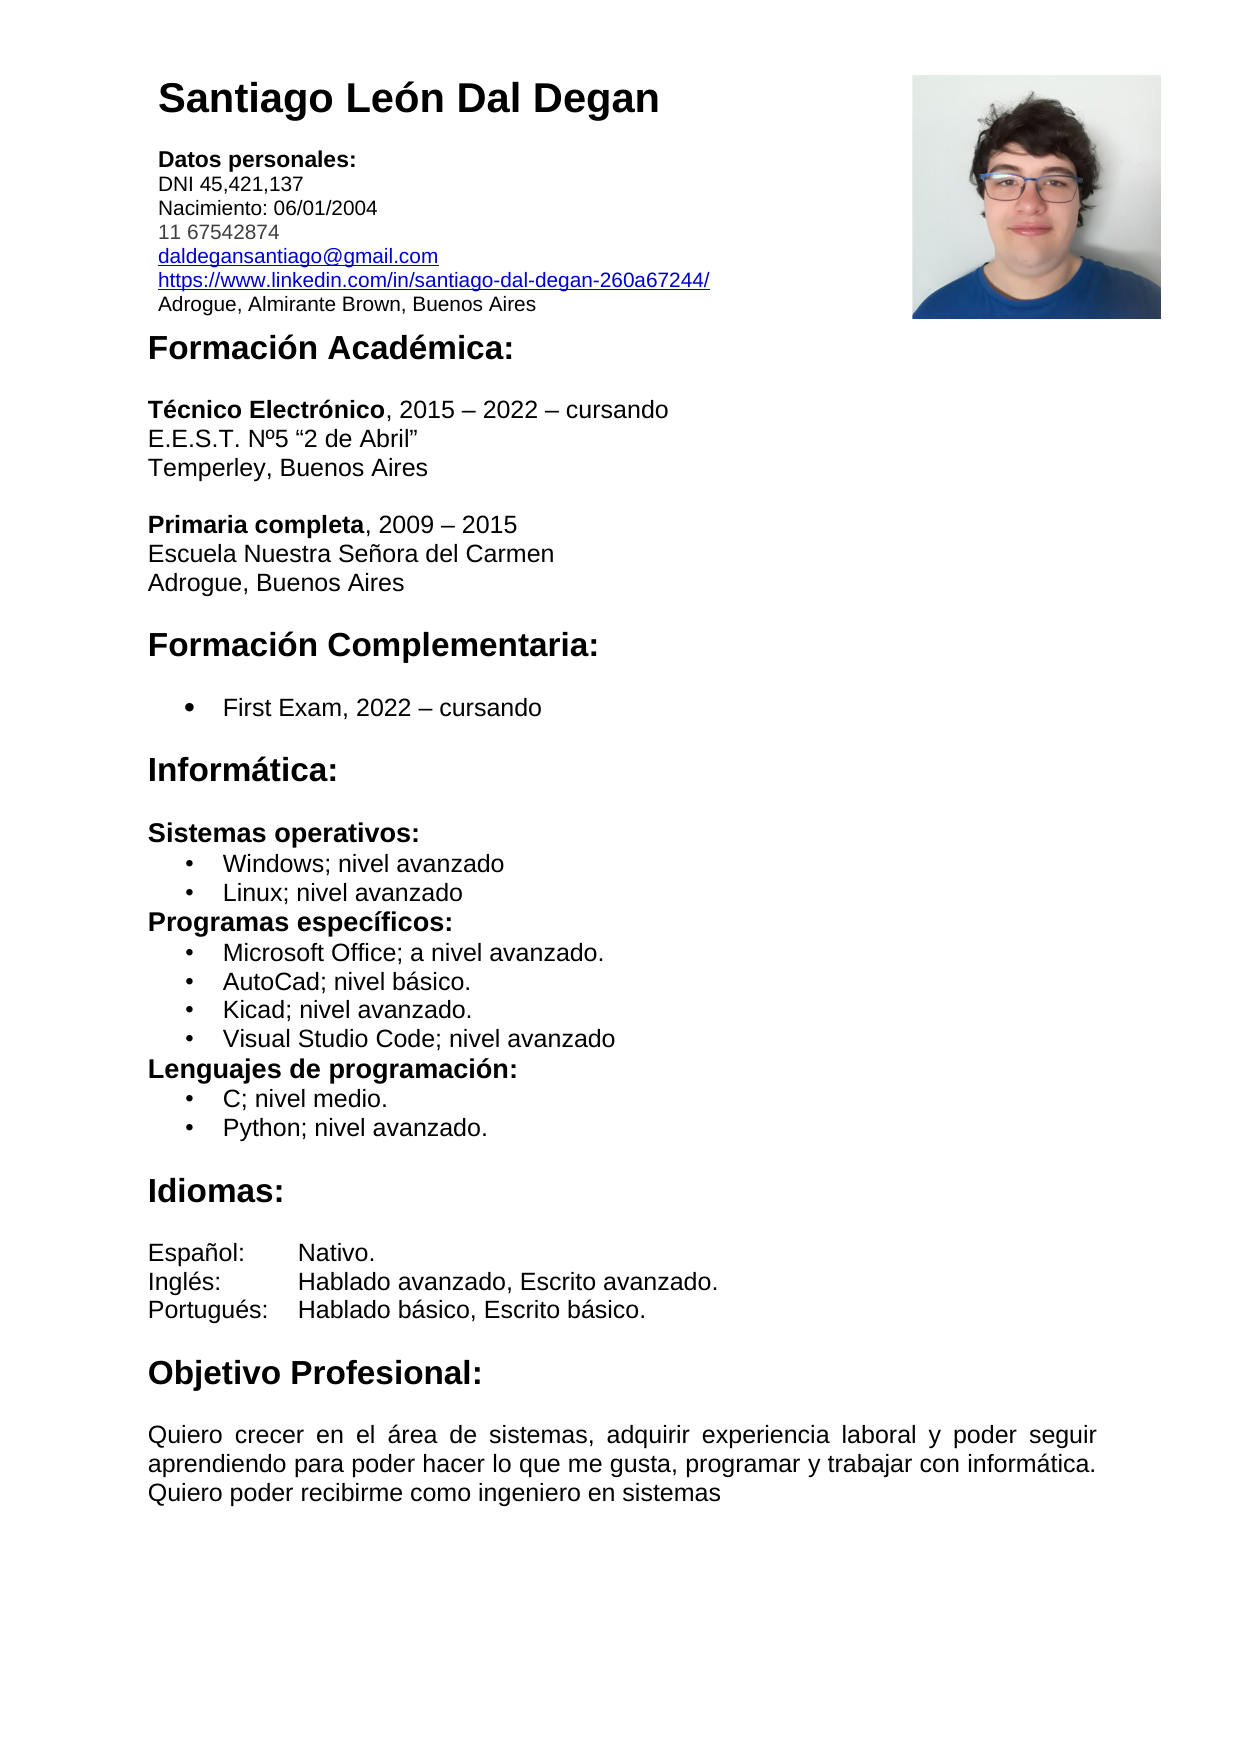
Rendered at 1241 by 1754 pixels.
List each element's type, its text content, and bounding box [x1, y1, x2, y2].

text Temperley, Buenos Aires [148, 453, 1098, 482]
text Quiero crecer en el área de sistemas, adquirir experiencia laboral y poder seguir aprendiendo para poder hacer lo que me gusta, programar y trabajar con informática. Quiero poder recibirme como ingeniero en sistemas [148, 1391, 1098, 1506]
list C; nivel medio. [185, 1084, 1098, 1113]
list Linux; nivel avanzado [185, 878, 1098, 906]
list First Exam, 2022 – cursando [185, 693, 1098, 722]
text Lenguajes de programación: [148, 1053, 1098, 1084]
text Nacimiento: 06/01/2004 [158, 196, 888, 220]
text Sistemas operativos: [148, 817, 1098, 849]
text Datos personales: [158, 146, 888, 172]
text Adrogue, Buenos Aires [148, 568, 1098, 597]
list Windows; nivel avanzado [185, 849, 1098, 878]
text Formación Académica: [148, 328, 1098, 367]
text 11 67542874 [158, 220, 888, 244]
text Portugués: Hablado básico, Escrito básico. [148, 1296, 1098, 1324]
list Kicad; nivel avanzado. [185, 995, 1098, 1024]
text Técnico Electrónico, 2015 – 2022 – cursando [148, 367, 1098, 424]
list AutoCad; nivel básico. [185, 967, 1098, 995]
text DNI 45,421,137 [158, 172, 888, 196]
text Formación Complementaria: [148, 626, 1098, 664]
text https://www.linkedin.com/in/santiago-dal-degan-260a67244/ [158, 268, 888, 292]
text Escuela Nuestra Señora del Carmen [148, 539, 1098, 568]
text E.E.S.T. Nº5 “2 de Abril” [148, 424, 1098, 453]
text Adrogue, Almirante Brown, Buenos Aires [158, 292, 888, 316]
text Inglés: Hablado avanzado, Escrito avanzado. [148, 1267, 1098, 1296]
text Idiomas: [148, 1171, 1098, 1209]
text Programas específicos: [148, 906, 1098, 938]
picture [912, 75, 1161, 319]
text Santiago León Dal Degan [158, 74, 888, 122]
list Microsoft Office; a nivel avanzado. [185, 938, 1098, 967]
text Informática: [148, 750, 1098, 789]
text Objetivo Profesional: [148, 1353, 1098, 1391]
list Visual Studio Code; nivel avanzado [185, 1024, 1098, 1053]
list Python; nivel avanzado. [185, 1113, 1098, 1142]
text Primaria completa, 2009 – 2015 [148, 511, 1098, 539]
text Español: Nativo. [148, 1238, 1098, 1267]
text daldegansantiago@gmail.com [158, 244, 888, 268]
